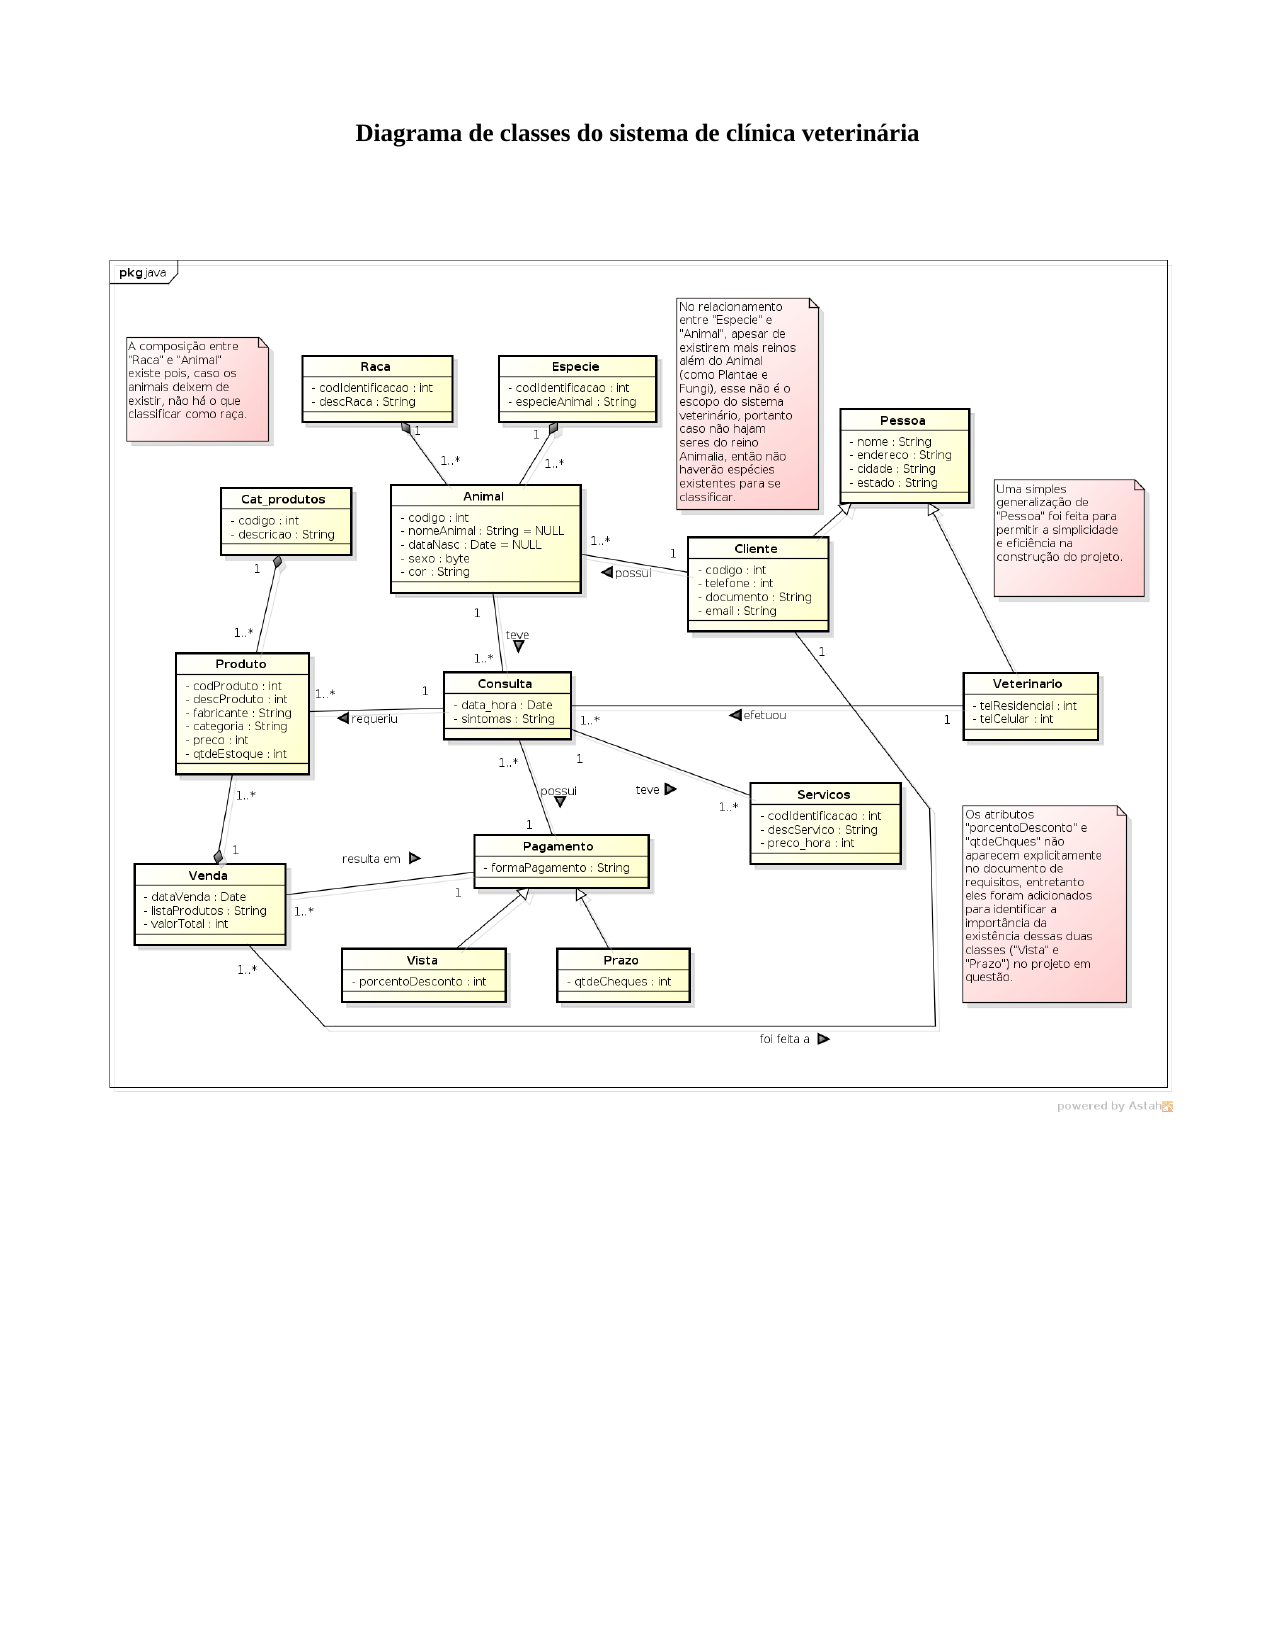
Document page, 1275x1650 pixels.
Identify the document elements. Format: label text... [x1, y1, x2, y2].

picture [100, 250, 1175, 1115]
text Diagrama de classes do sistema de clínica veterinária [118, 118, 1157, 147]
